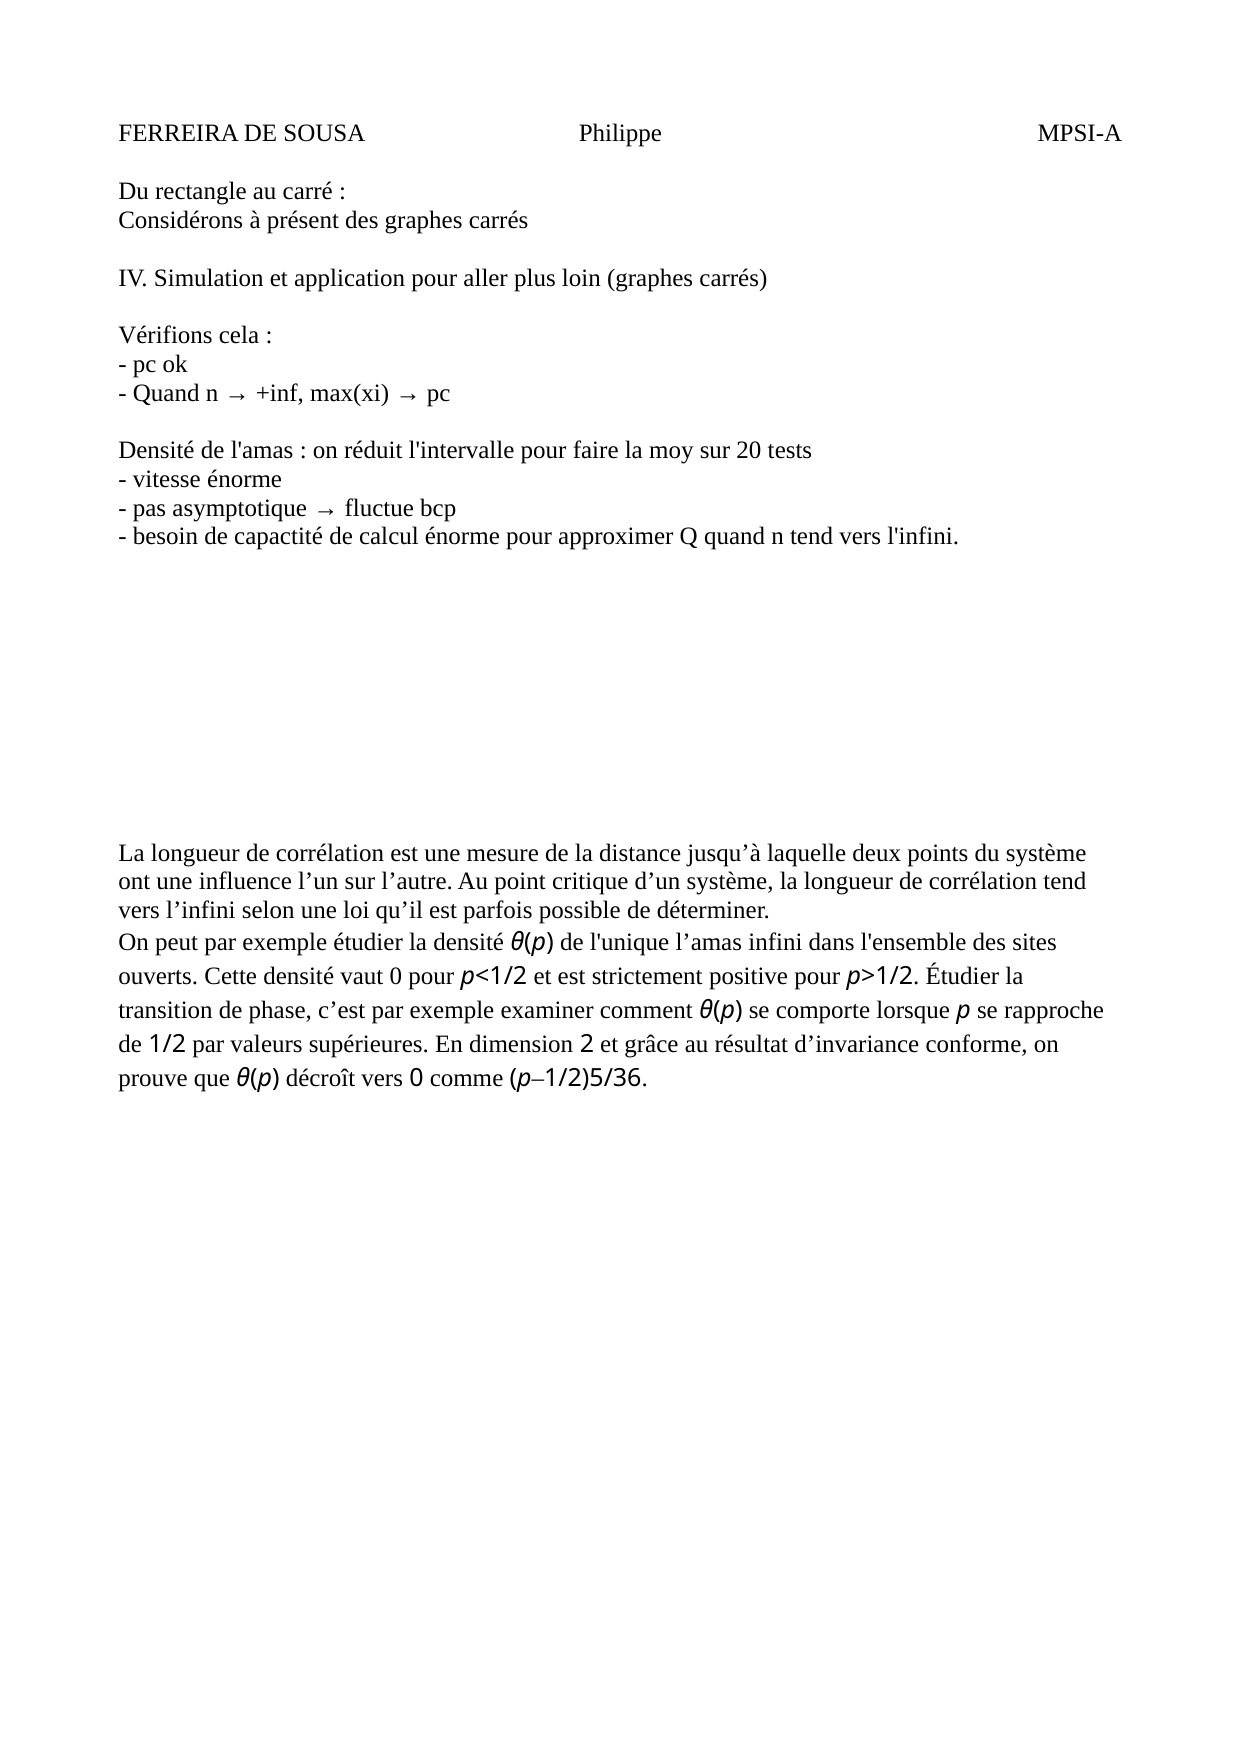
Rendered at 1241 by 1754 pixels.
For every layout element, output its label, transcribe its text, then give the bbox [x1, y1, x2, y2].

text Densité de l'amas : on réduit l'intervalle pour faire la moy sur 20 tests [118, 435, 1122, 464]
text Considérons à présent des graphes carrés [118, 205, 1122, 234]
text - besoin de capactité de calcul énorme pour approximer Q quand n tend vers l'infini. [118, 521, 1122, 550]
text - pas asymptotique → fluctue bcp [118, 493, 1122, 521]
text On peut par exemple étudier la densité θ(p) de l'unique l’amas infini dans l'ensemble des sites ouverts. Cette densité vaut 0 pour p<1/2 et est strictement positive pour p>1/2. Étudier la transition de phase, c’est par exemple examiner comment θ(p) se comporte lorsque p se rapproche de 1/2 par valeurs supérieures. En dimension 2 et grâce au résultat d’invariance conforme, on prouve que θ(p) décroît vers 0 comme (p–1/2)5/36. [118, 924, 1122, 1094]
text Du rectangle au carré : [118, 176, 1122, 205]
text - Quand n → +inf, max(xi) → pc [118, 378, 1122, 406]
text La longueur de corrélation est une mesure de la distance jusqu’à laquelle deux points du système ont une influence l’un sur l’autre. Au point critique d’un système, la longueur de corrélation tend vers l’infini selon une loi qu’il est parfois possible de déterminer. [118, 838, 1122, 924]
text IV. Simulation et application pour aller plus loin (graphes carrés) [118, 263, 1122, 291]
text - pc ok [118, 349, 1122, 378]
text Vérifions cela : [118, 320, 1122, 349]
text - vitesse énorme [118, 464, 1122, 493]
